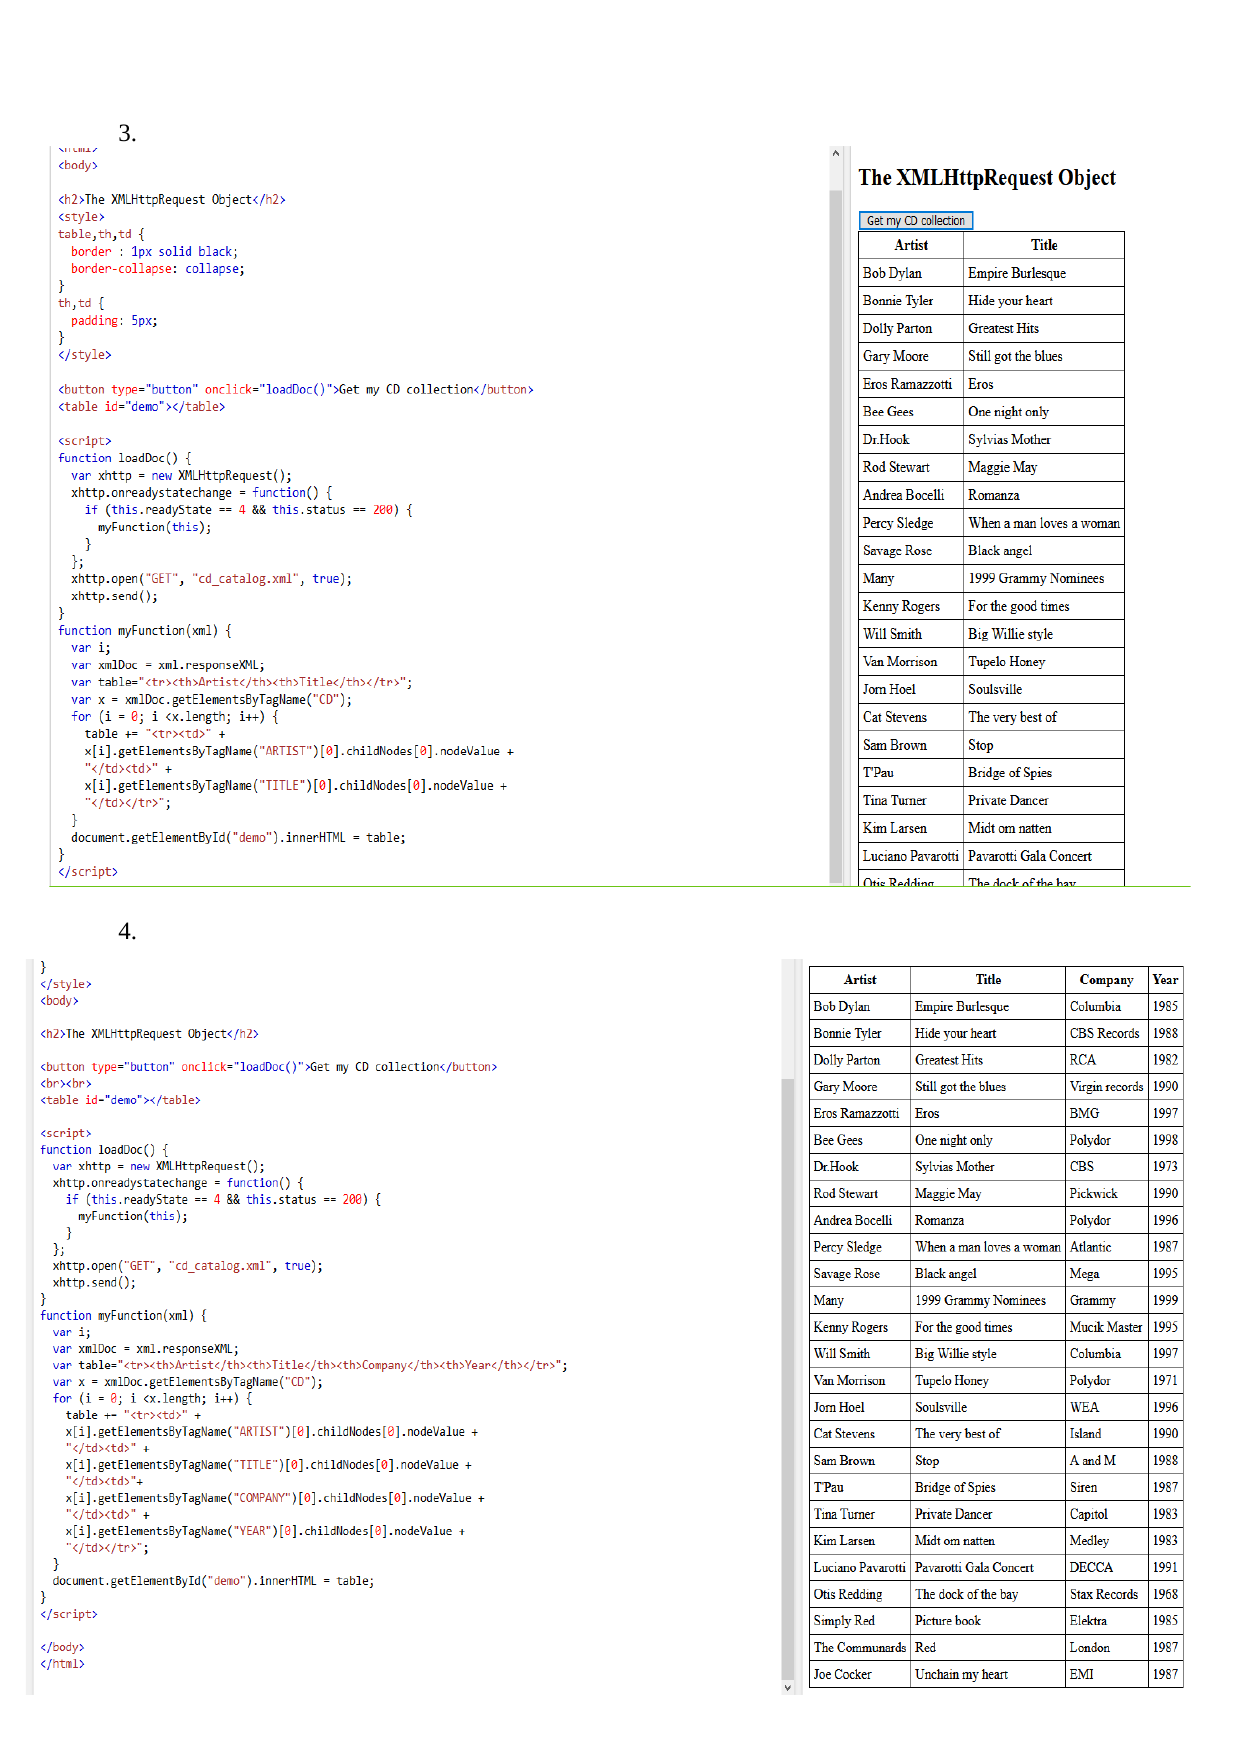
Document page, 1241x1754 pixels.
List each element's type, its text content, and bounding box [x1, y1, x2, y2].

picture [49, 146, 1191, 888]
text 4. [118, 916, 1122, 945]
picture [25, 959, 1240, 1695]
text 3. [118, 118, 1122, 146]
